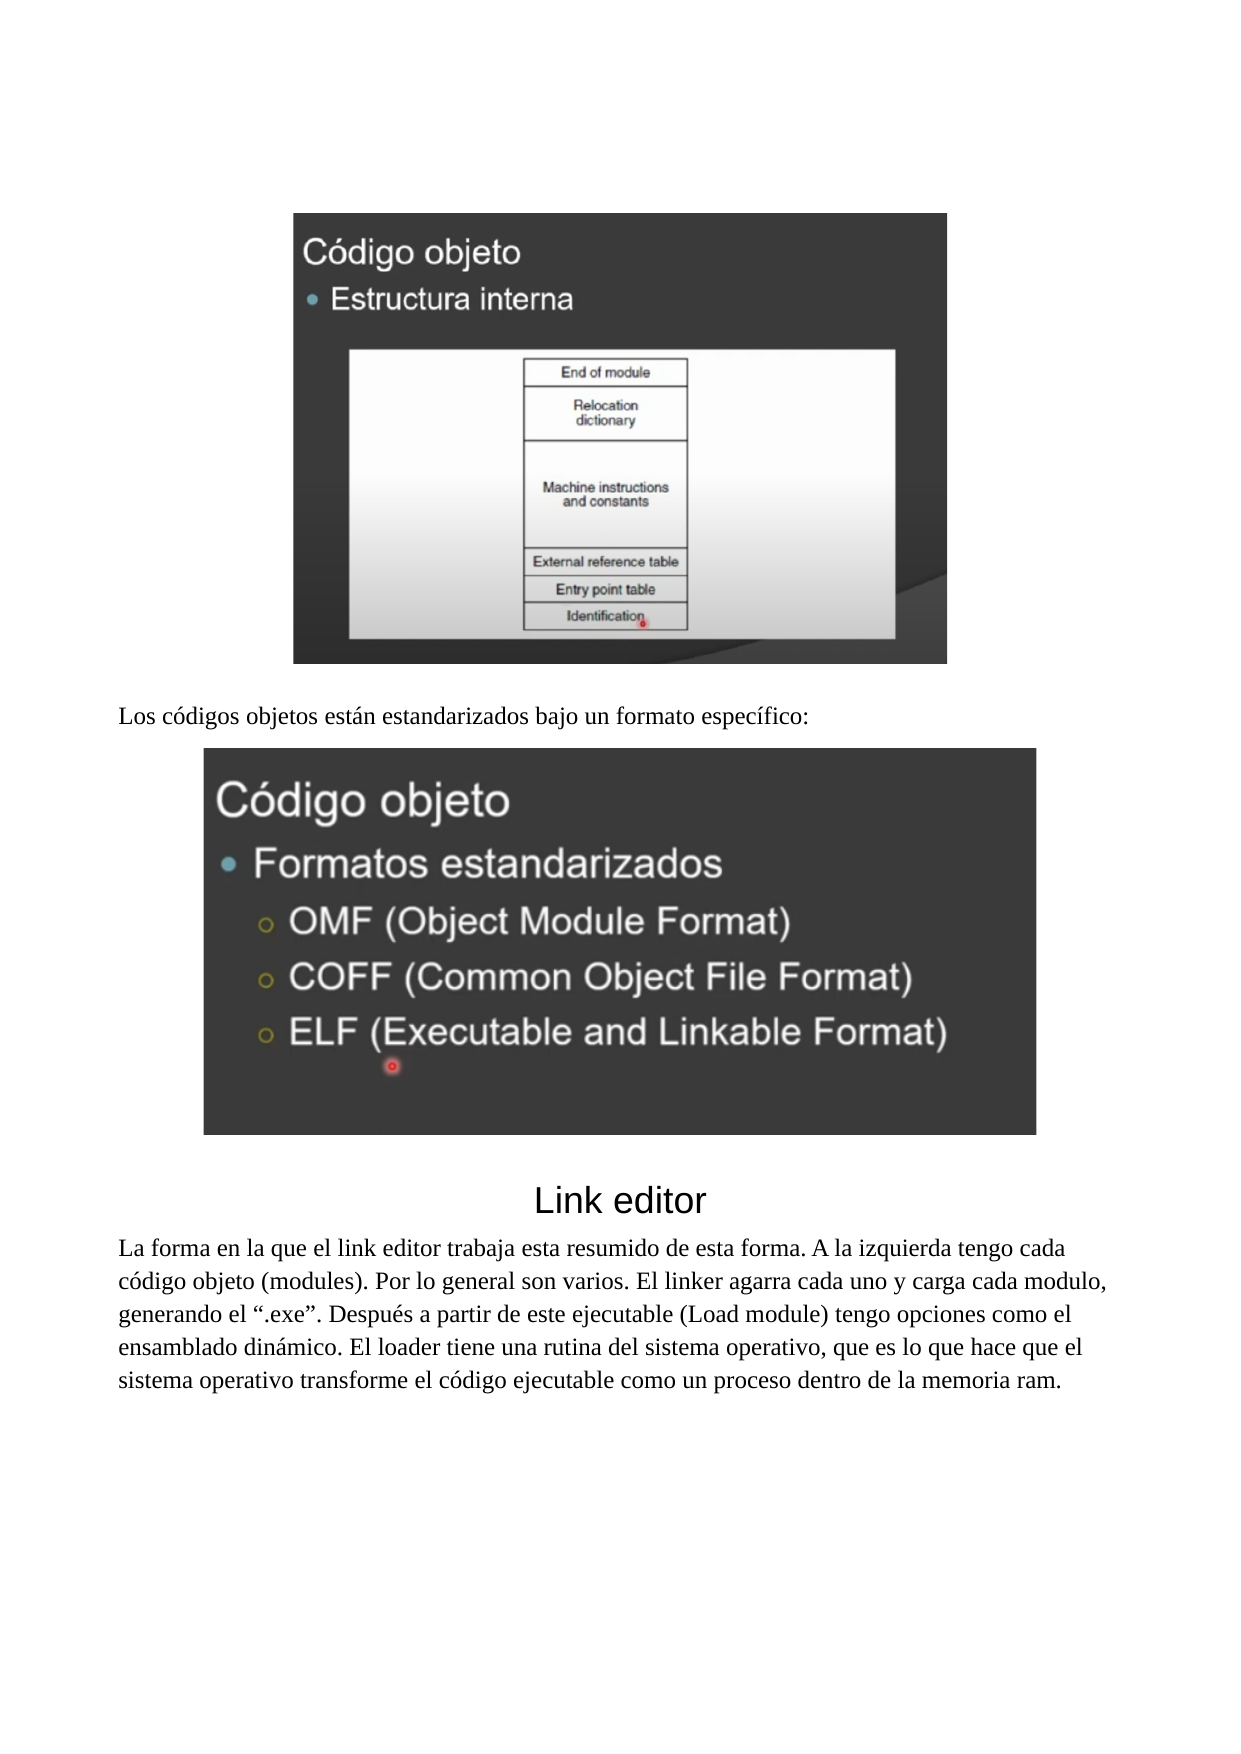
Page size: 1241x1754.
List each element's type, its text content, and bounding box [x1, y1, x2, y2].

picture [203, 748, 1037, 1135]
text La forma en la que el link editor trabaja esta resumido de esta forma. A la izquierda tengo cada código objeto (modules). Por lo general son varios. El linker agarra cada uno y carga cada modulo, generando el “.exe”. Después a partir de este ejecutable (Load module) tengo opciones como el ensamblado dinámico. El loader tiene una rutina del sistema operativo, que es lo que hace que el sistema operativo transforme el código ejecutable como un proceso dentro de la memoria ram. [118, 1233, 1122, 1394]
text Los códigos objetos están estandarizados bajo un formato específico: [118, 701, 1122, 730]
picture [293, 213, 948, 664]
subtitle Link editor [118, 755, 1122, 1221]
